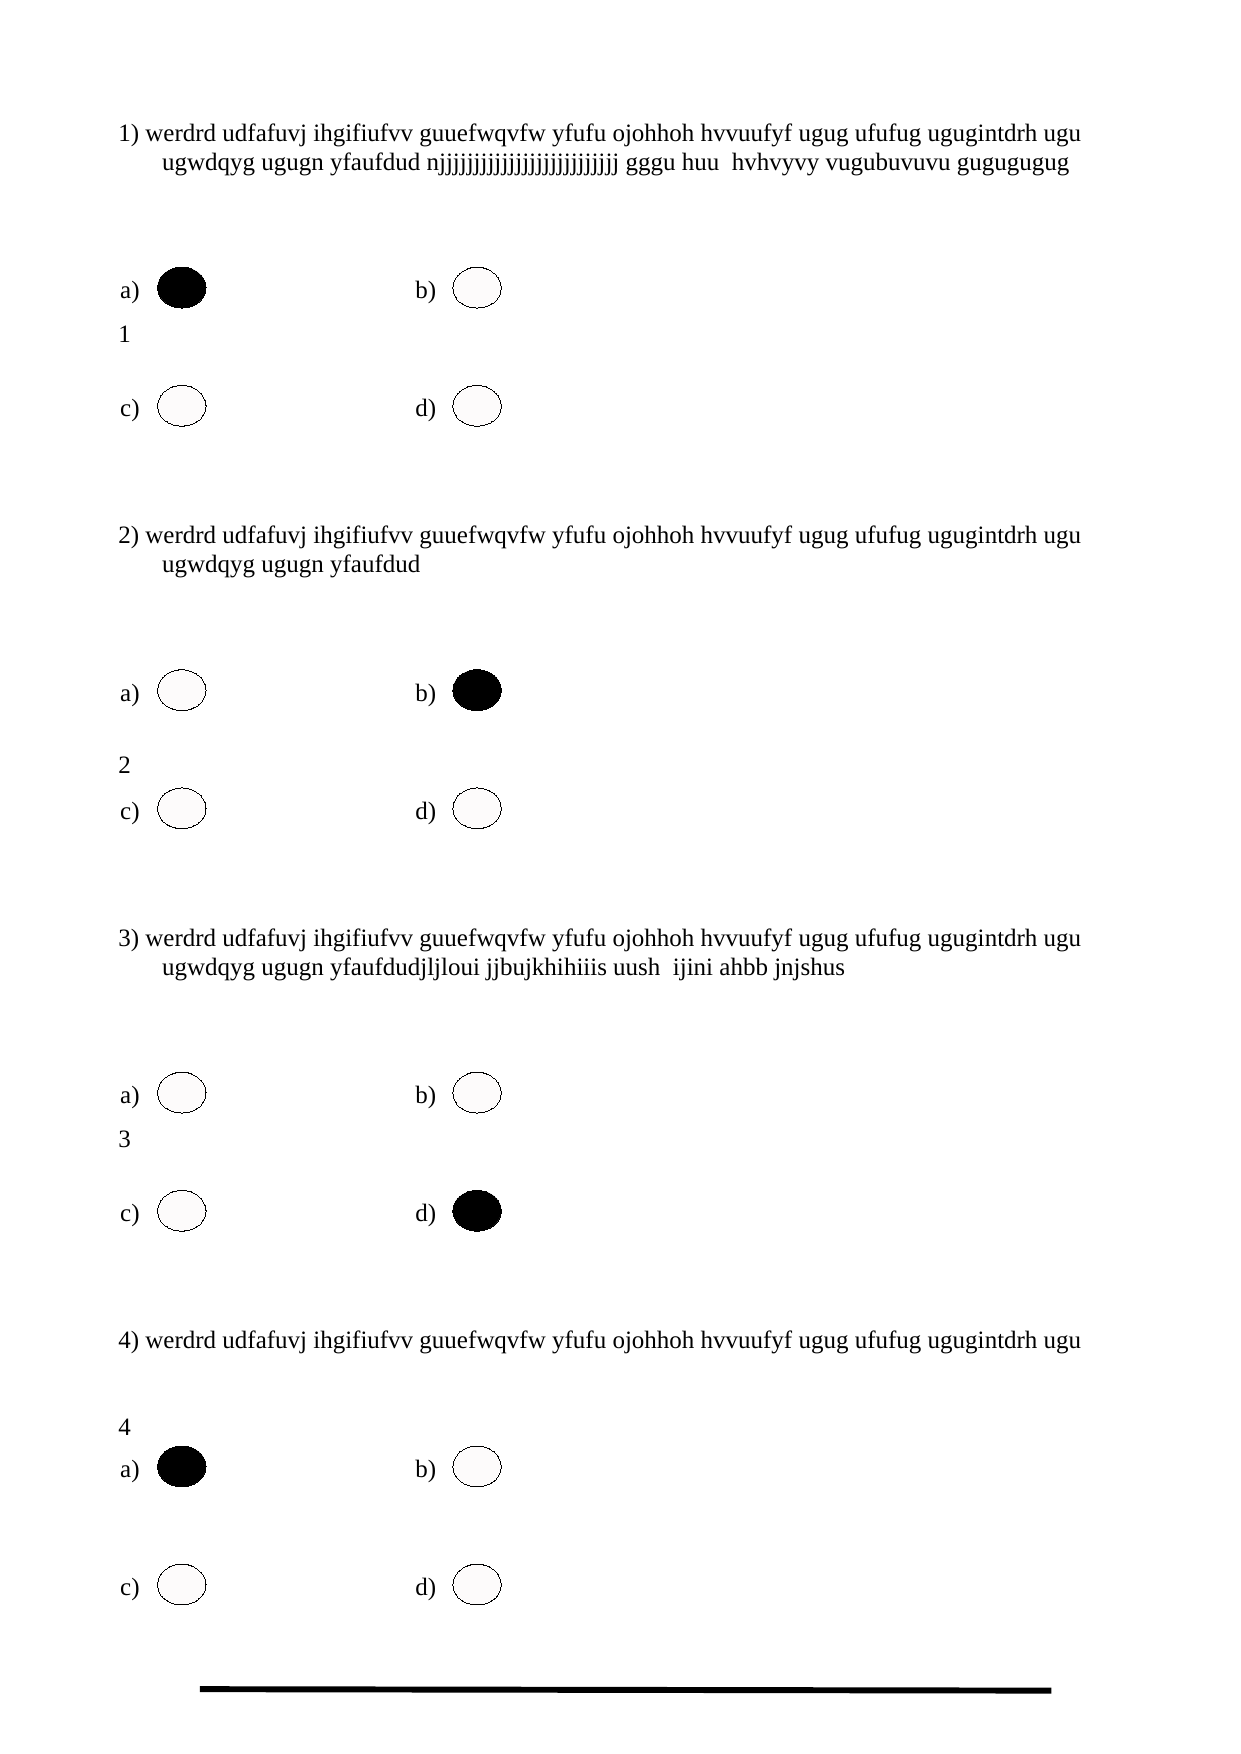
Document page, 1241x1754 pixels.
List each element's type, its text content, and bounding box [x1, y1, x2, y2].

text 2 [118, 751, 1122, 779]
text 3) werdrd udfafuvj ihgifiufvv guuefwqvfw yfufu ojohhoh hvvuufyf ugug ufufug ugugintdrh ugu [118, 923, 1122, 952]
text ugwdqyg ugugn yfaufdud njjjjjjjjjjjjjjjjjjjjjjjjjj gggu huu hvhvyvy vugubuvuvu gugugugug [118, 147, 1122, 176]
text 2) werdrd udfafuvj ihgifiufvv guuefwqvfw yfufu ojohhoh hvvuufyf ugug ufufug ugugintdrh ugu [118, 521, 1122, 549]
text 4) werdrd udfafuvj ihgifiufvv guuefwqvfw yfufu ojohhoh hvvuufyf ugug ufufug ugugintdrh ugu [118, 1326, 1122, 1354]
text ugwdqyg ugugn yfaufdud [118, 549, 1122, 578]
text 3 [118, 1124, 1122, 1153]
text ugwdqyg ugugn yfaufdudjljloui jjbujkhihiiis uush ijini ahbb jnjshus [118, 952, 1122, 981]
text 4 [118, 1412, 1122, 1441]
text 1 [118, 319, 1122, 348]
text 1) werdrd udfafuvj ihgifiufvv guuefwqvfw yfufu ojohhoh hvvuufyf ugug ufufug ugugintdrh ugu [118, 118, 1122, 147]
